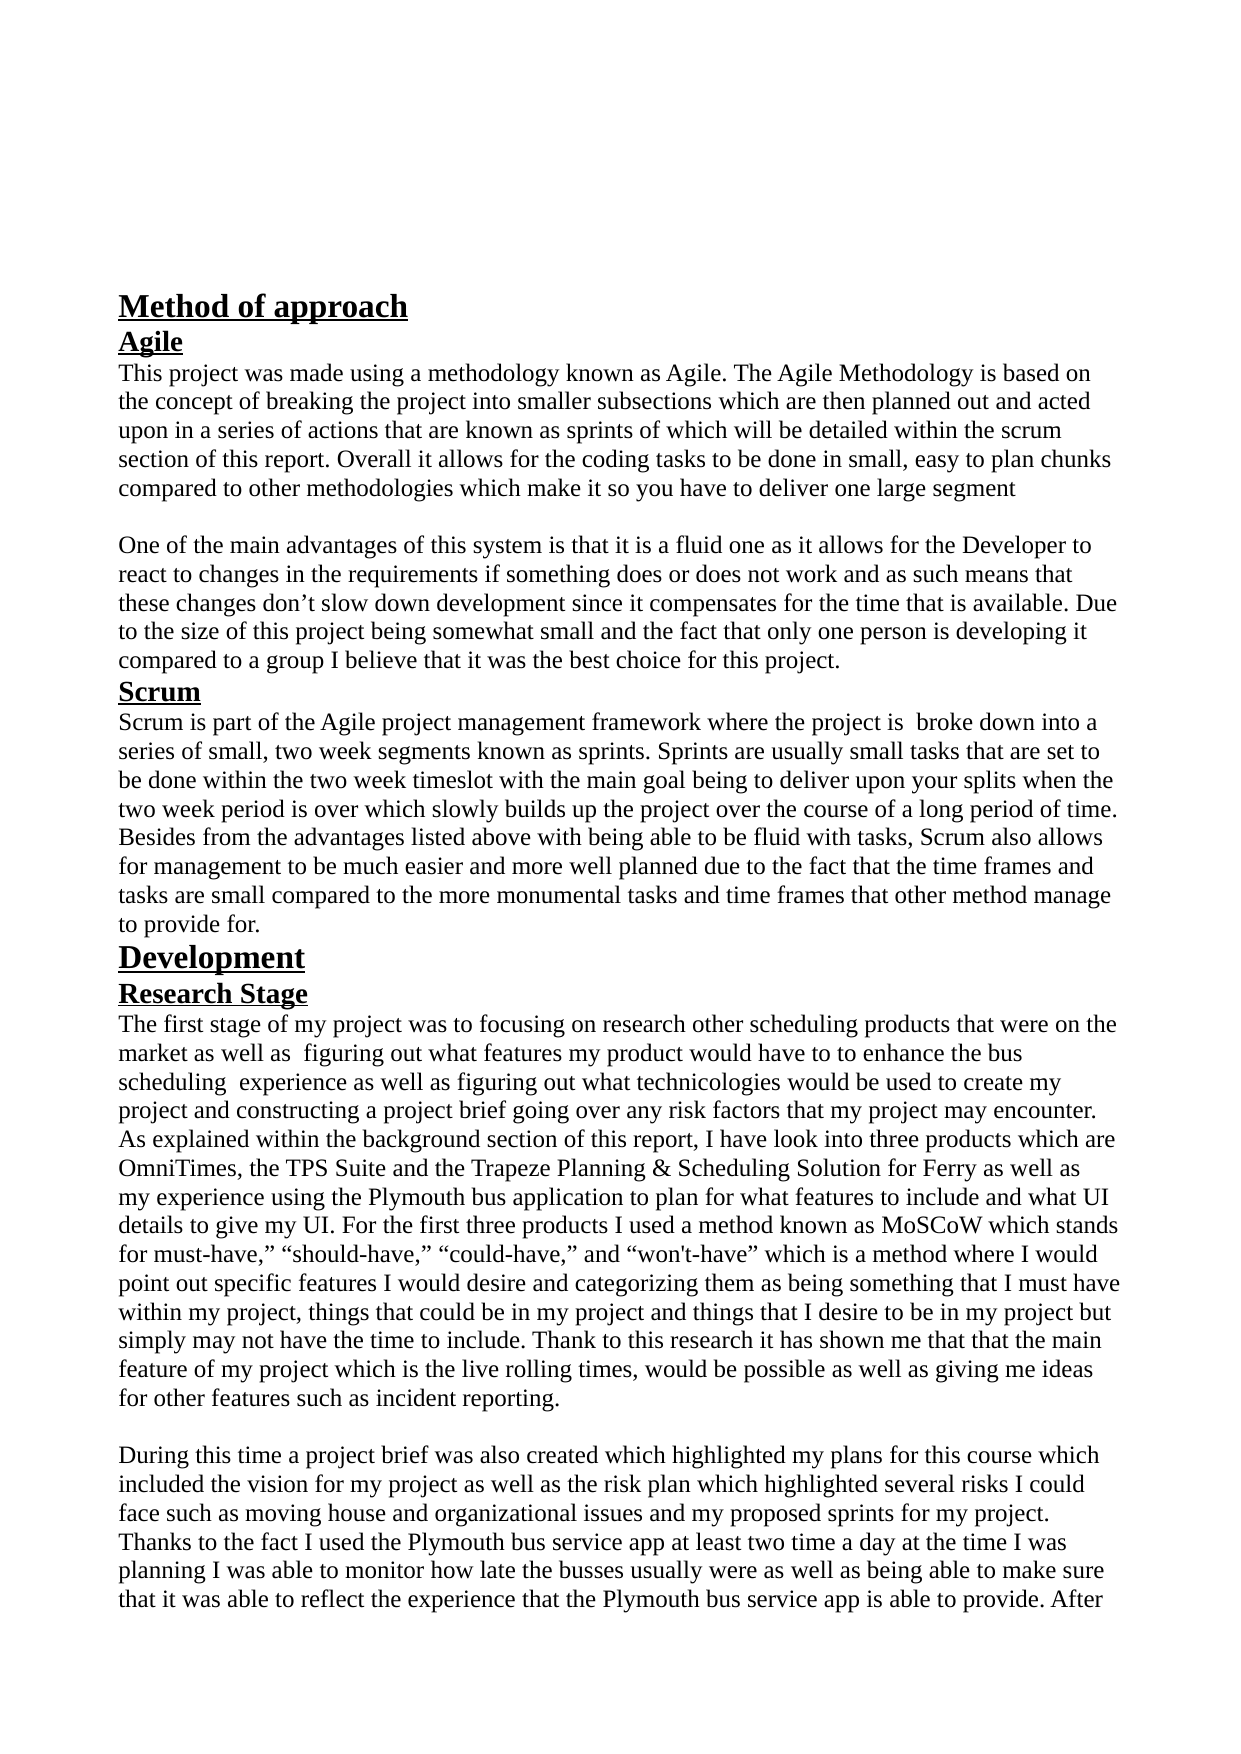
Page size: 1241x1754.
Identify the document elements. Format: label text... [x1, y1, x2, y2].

text Scrum is part of the Agile project management framework where the project is broke down into a series of small, two week segments known as sprints. Sprints are usually small tasks that are set to be done within the two week timeslot with the main goal being to deliver upon your splits when the two week period is over which slowly builds up the project over the course of a long period of time. Besides from the advantages listed above with being able to be fluid with tasks, Scrum also allows for management to be much easier and more well planned due to the fact that the time frames and tasks are small compared to the more monumental tasks and time frames that other method manage to provide for. [118, 707, 1122, 937]
text Scrum [118, 674, 1122, 707]
text This project was made using a methodology known as Agile. The Agile Methodology is based on the concept of breaking the project into smaller subsections which are then planned out and acted upon in a series of actions that are known as sprints of which will be detailed within the scrum section of this report. Overall it allows for the coding tasks to be done in small, easy to plan chunks compared to other methodologies which make it so you have to deliver one large segment [118, 358, 1122, 501]
text The first stage of my project was to focusing on research other scheduling products that were on the market as well as figuring out what features my product would have to to enhance the bus scheduling experience as well as figuring out what technicologies would be used to create my project and constructing a project brief going over any risk factors that my project may encounter. As explained within the background section of this report, I have look into three products which are OmniTimes, the TPS Suite and the Trapeze Planning & Scheduling Solution for Ferry as well as my experience using the Plymouth bus application to plan for what features to include and what UI details to give my UI. For the first three products I used a method known as MoSCoW which stands for must-have,” “should-have,” “could-have,” and “won't-have” which is a method where I would point out specific features I would desire and categorizing them as being something that I must have within my project, things that could be in my project and things that I desire to be in my project but simply may not have the time to include. Thank to this research it has shown me that that the main feature of my project which is the live rolling times, would be possible as well as giving me ideas for other features such as incident reporting. [118, 1009, 1122, 1412]
text Method of approach [118, 286, 1122, 324]
text Development [118, 937, 1122, 976]
text One of the main advantages of this system is that it is a fluid one as it allows for the Developer to react to changes in the requirements if something does or does not work and as such means that these changes don’t slow down development since it compensates for the time that is available. Due to the size of this project being somewhat small and the fact that only one person is developing it compared to a group I believe that it was the best choice for this project. [118, 530, 1122, 674]
text During this time a project brief was also created which highlighted my plans for this course which included the vision for my project as well as the risk plan which highlighted several risks I could face such as moving house and organizational issues and my proposed sprints for my project. Thanks to the fact I used the Plymouth bus service app at least two time a day at the time I was planning I was able to monitor how late the busses usually were as well as being able to make sure that it was able to reflect the experience that the Plymouth bus service app is able to provide. After [118, 1441, 1122, 1613]
text Research Stage [118, 976, 1122, 1009]
text Agile [118, 324, 1122, 358]
